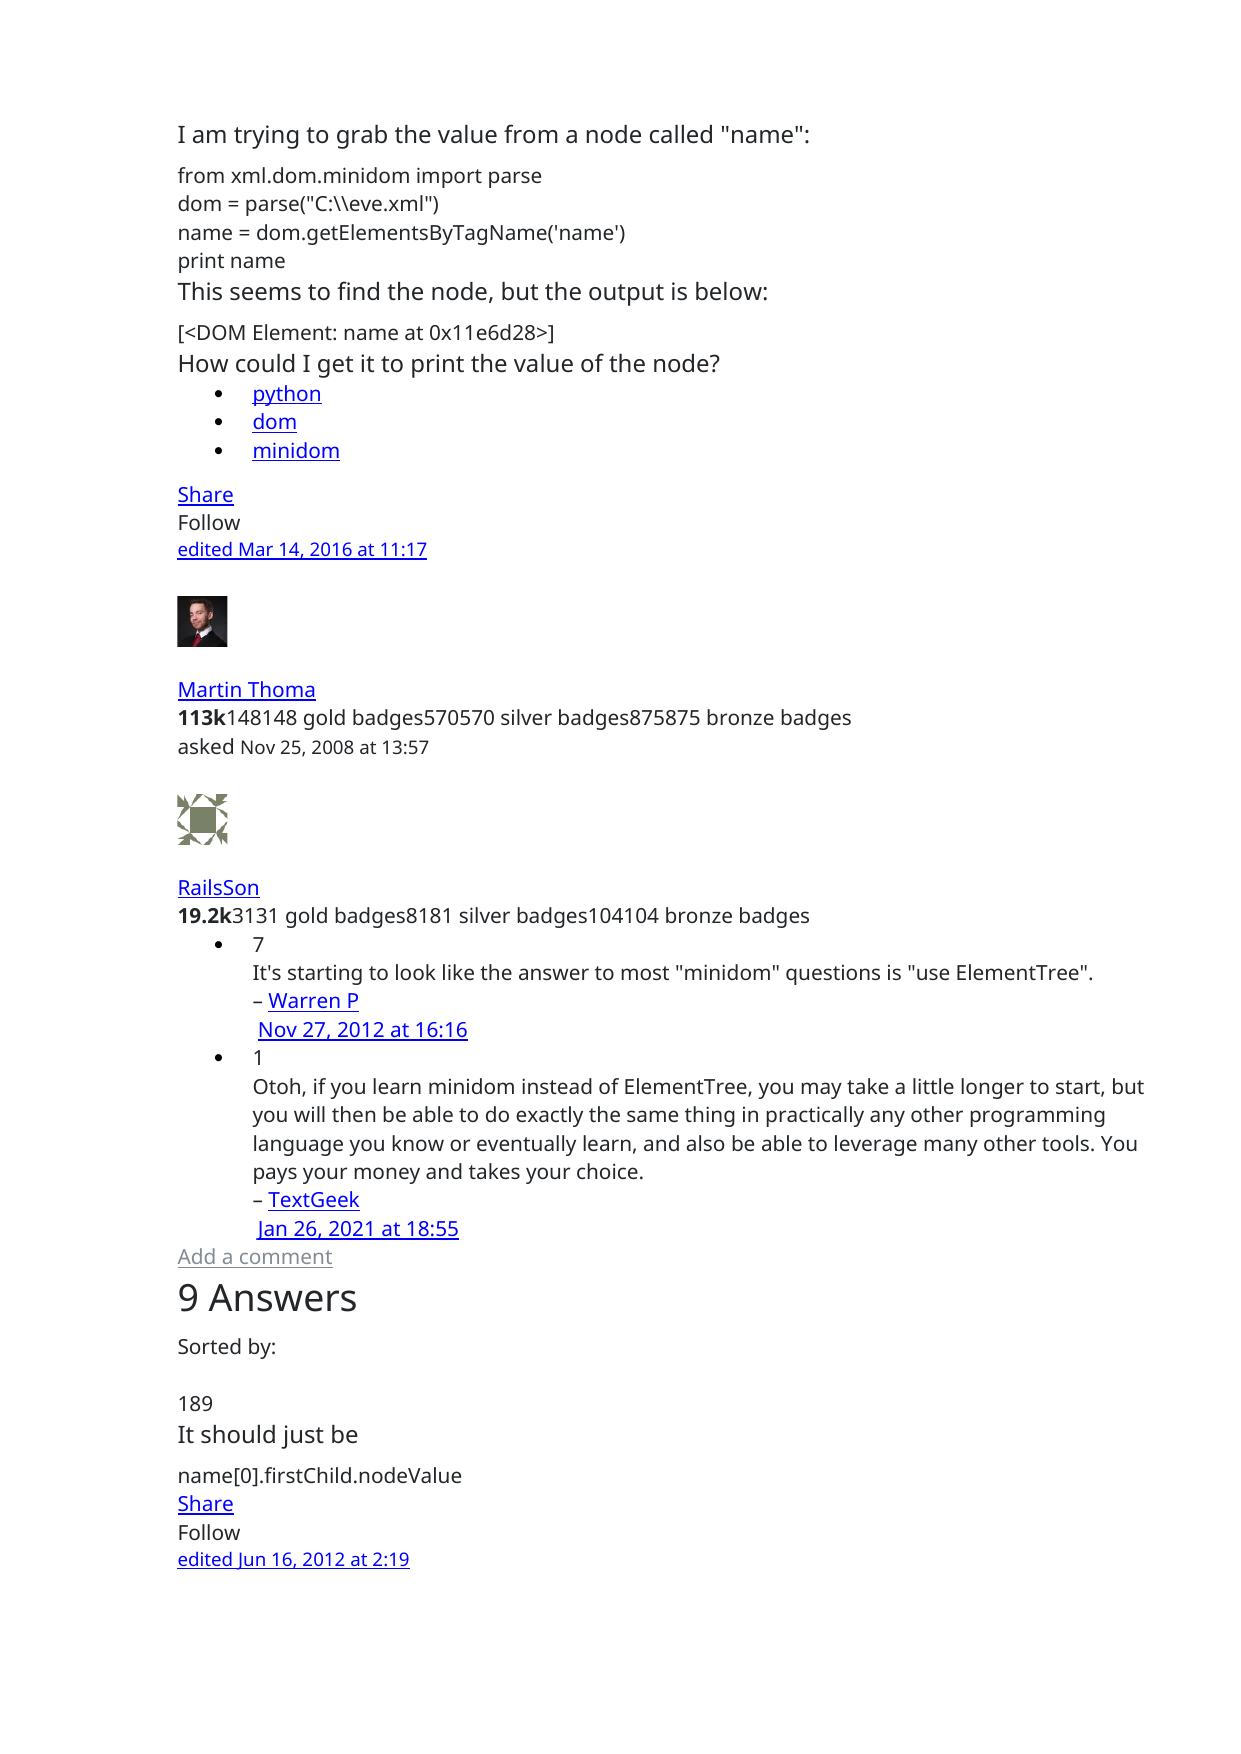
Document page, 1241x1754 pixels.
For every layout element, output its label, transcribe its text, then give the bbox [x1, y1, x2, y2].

text Jan 26, 2021 at 18:55 [252, 1214, 1152, 1242]
text 19.2k3131 gold badges8181 silver badges104104 bronze badges [177, 901, 1152, 930]
list 1 [215, 1043, 1152, 1072]
text dom = parse("C:\\eve.xml") [177, 189, 1152, 218]
text How could I get it to print the value of the node? [177, 346, 1152, 379]
text Martin Thoma [177, 675, 1152, 703]
text from xml.dom.minidom import parse [177, 161, 1152, 189]
text edited Mar 14, 2016 at 11:17 [177, 537, 1152, 562]
text 189 [177, 1389, 1152, 1418]
list 7 [215, 930, 1152, 958]
text – Warren P [252, 987, 1152, 1015]
list dom [215, 407, 1152, 436]
text asked Nov 25, 2008 at 13:57 [177, 732, 1152, 760]
text RailsSon [177, 873, 1152, 901]
subtitle 9 Answers [177, 1271, 1152, 1322]
text Share [177, 480, 1152, 508]
list minidom [215, 436, 1152, 464]
text Follow [177, 1518, 1152, 1546]
text Add a comment [177, 1242, 1152, 1271]
list python [215, 379, 1152, 407]
text Share [177, 1489, 1152, 1518]
text Otoh, if you learn minidom instead of ElementTree, you may take a little longer to start, but you will then be able to do exactly the same thing in practically any other programming language you know or eventually learn, and also be able to leverage many other tools. You pays your money and takes your choice. [252, 1072, 1152, 1186]
text I am trying to grab the value from a node called "name": [177, 118, 1152, 151]
text Follow [177, 508, 1152, 537]
text name[0].firstChild.nodeValue [177, 1461, 1152, 1489]
text edited Jun 16, 2012 at 2:19 [177, 1546, 1152, 1572]
text name = dom.getElementsByTagName('name') [177, 218, 1152, 246]
text Sorted by: [177, 1332, 1152, 1361]
text – TextGeek [252, 1186, 1152, 1214]
text It's starting to look like the answer to most "minidom" questions is "use ElementTree". [252, 958, 1152, 987]
text It should just be [177, 1418, 1152, 1450]
text Nov 27, 2012 at 16:16 [252, 1015, 1152, 1043]
text print name [177, 246, 1152, 275]
text This seems to find the node, but the output is below: [177, 275, 1152, 307]
text [<DOM Element: name at 0x11e6d28>] [177, 318, 1152, 346]
text 113k148148 gold badges570570 silver badges875875 bronze badges [177, 703, 1152, 732]
